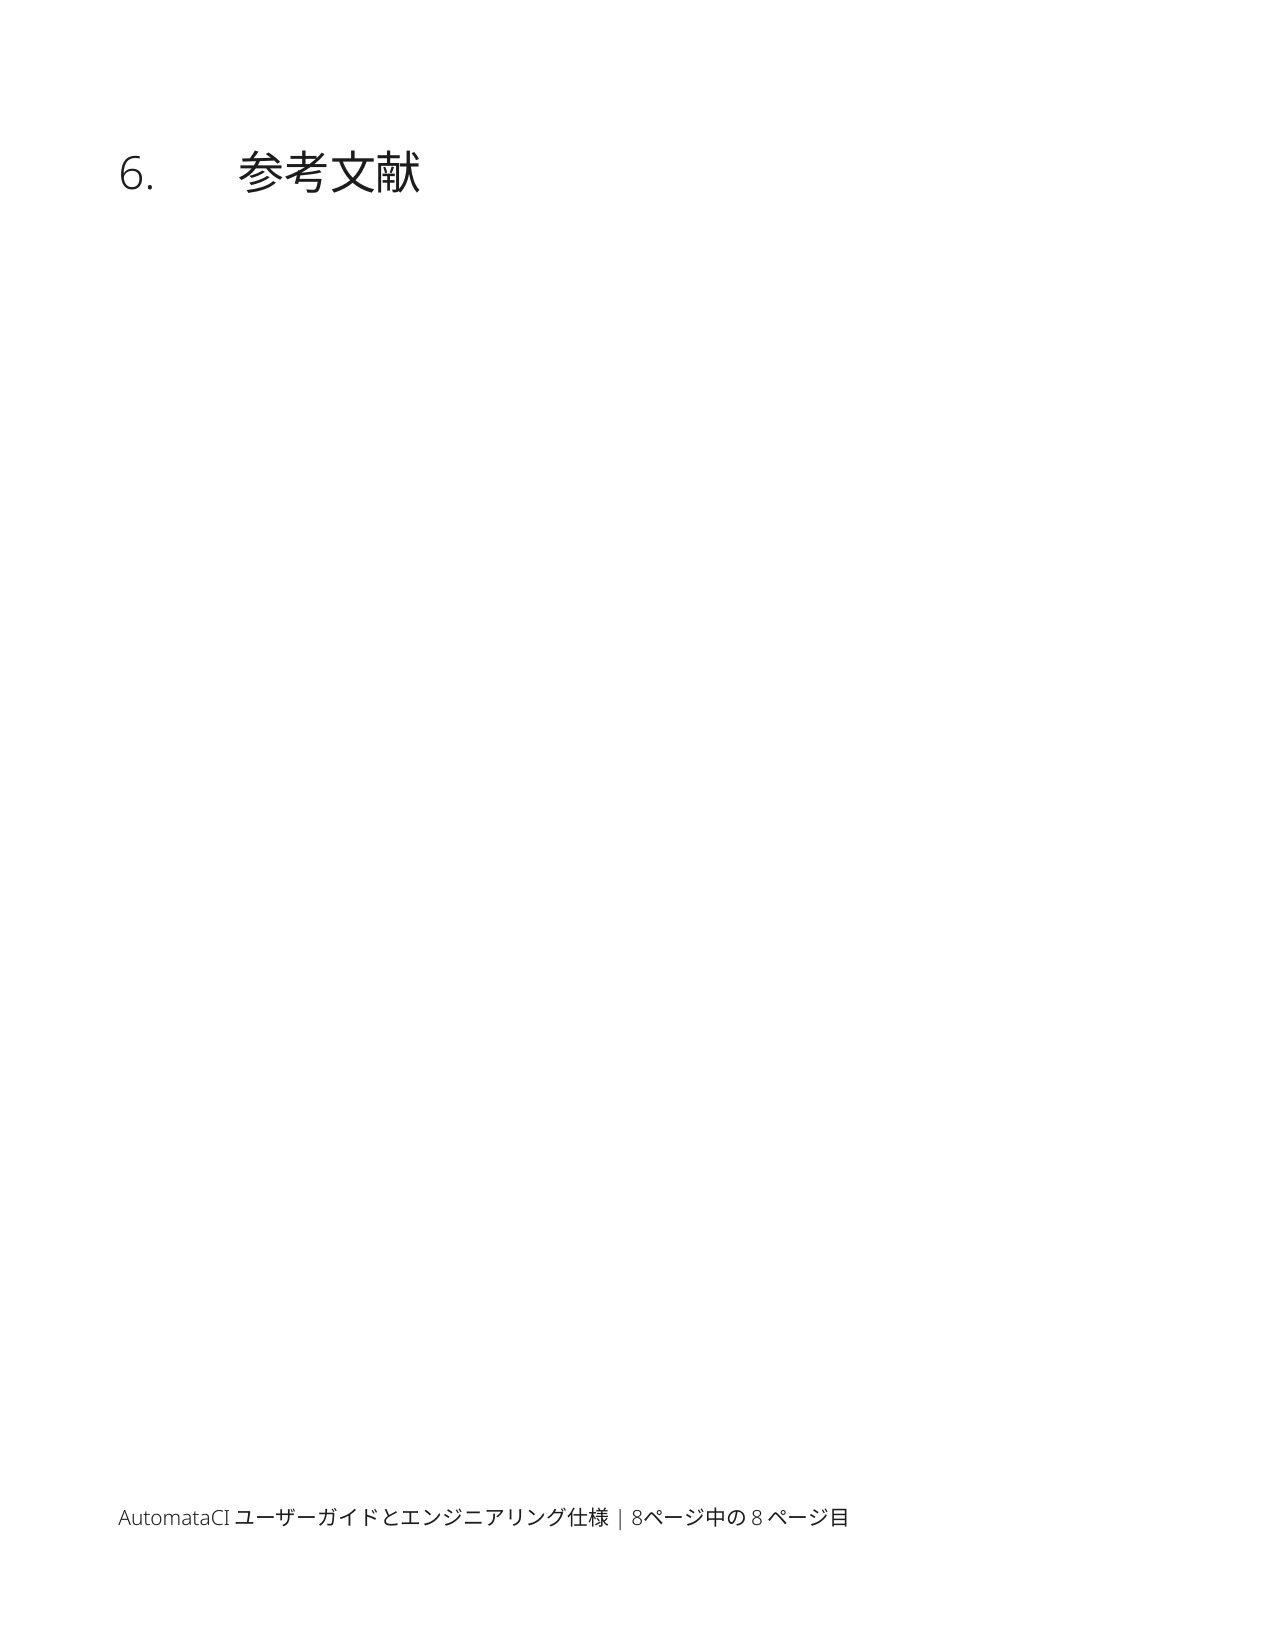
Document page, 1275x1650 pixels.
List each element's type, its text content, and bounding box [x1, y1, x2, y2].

subtitle 参考文献 [118, 136, 1157, 203]
